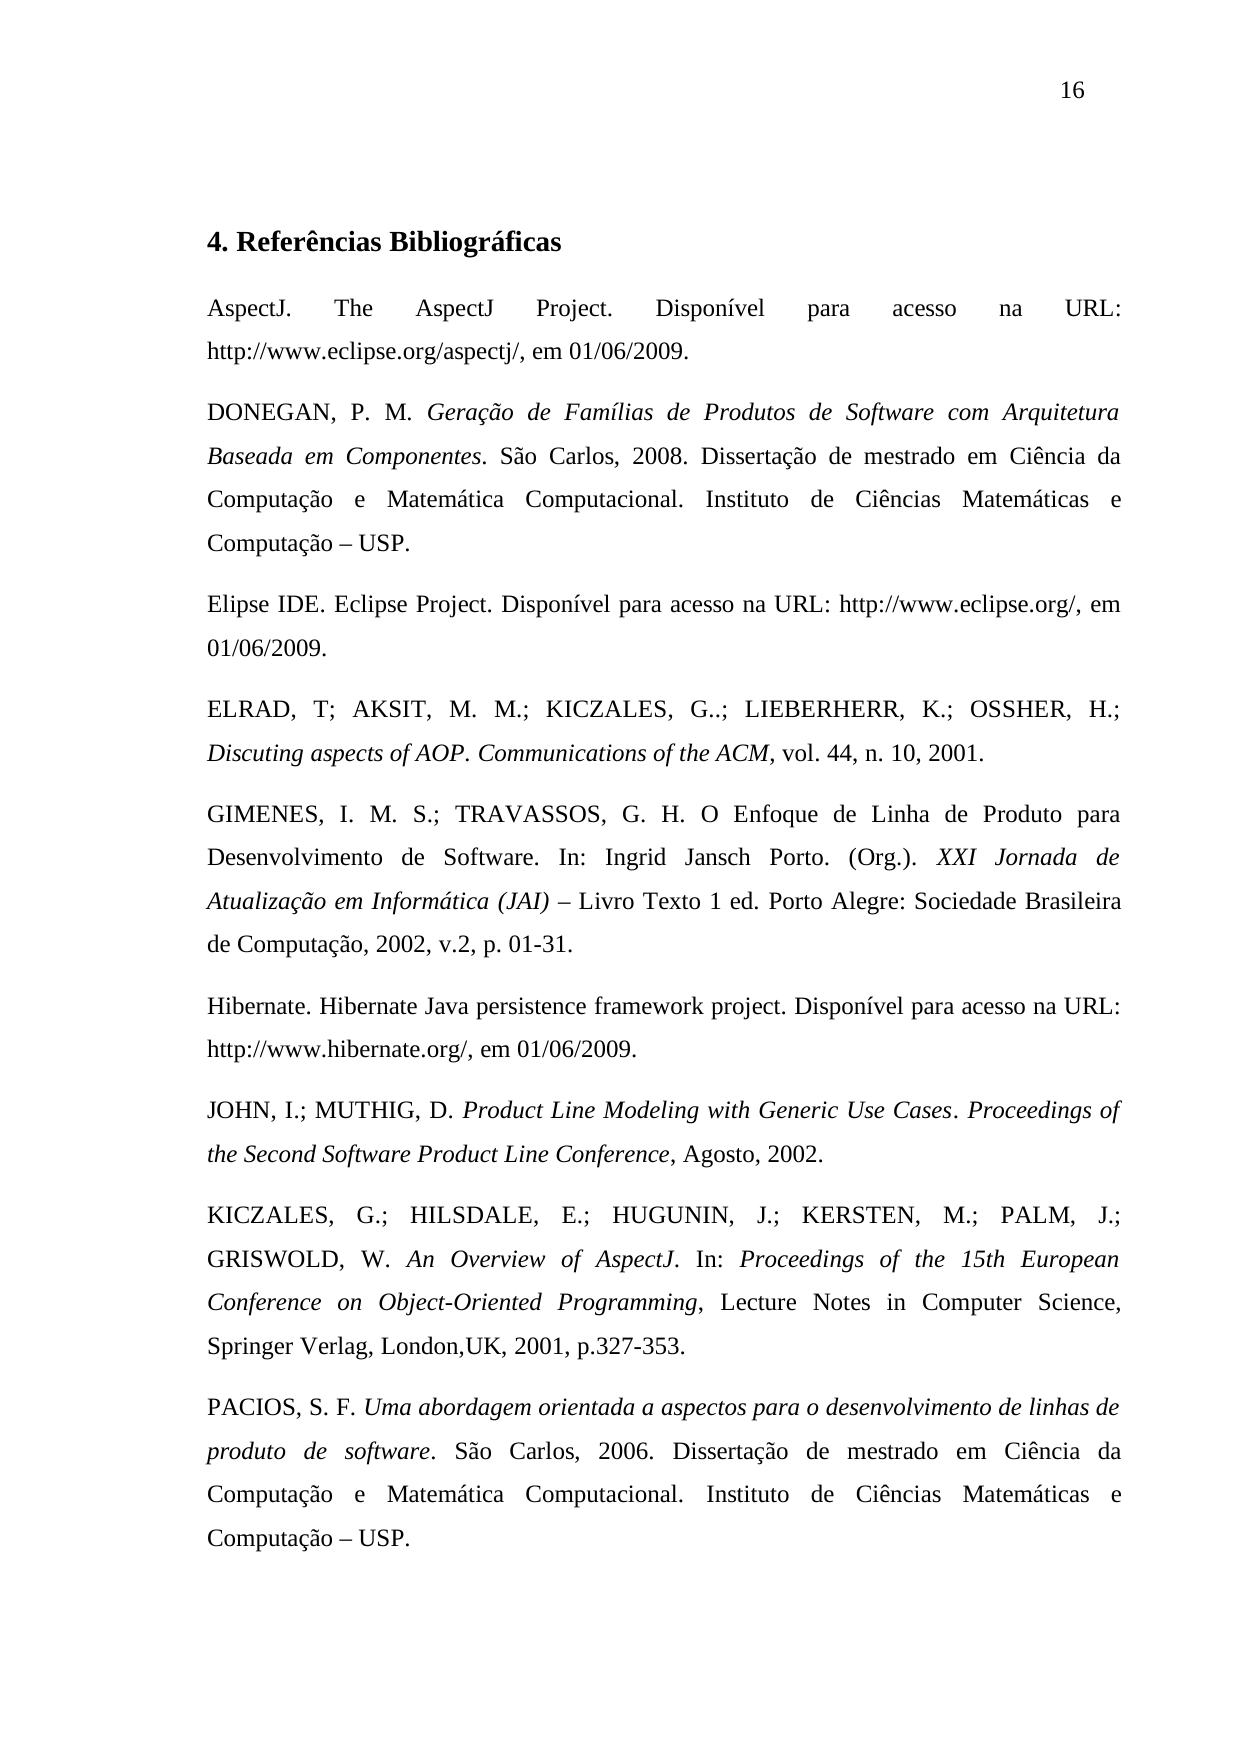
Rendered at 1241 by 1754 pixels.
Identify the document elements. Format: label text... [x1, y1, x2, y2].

list 4. Referências Bibliográficas [207, 224, 1122, 258]
text Elipse IDE. Eclipse Project. Disponível para acesso na URL: http://www.eclipse.org/, em 01/06/2009. [207, 589, 1122, 662]
text AspectJ. The AspectJ Project. Disponível para acesso na URL: http://www.eclipse.org/aspectj/, em 01/06/2009. [207, 292, 1122, 365]
text PACIOS, S. F. Uma abordagem orientada a aspectos para o desenvolvimento de linhas de produto de software. São Carlos, 2006. Dissertação de mestrado em Ciência da Computação e Matemática Computacional. Instituto de Ciências Matemáticas e Computação – USP. [207, 1392, 1122, 1552]
text Hibernate. Hibernate Java persistence framework project. Disponível para acesso na URL: http://www.hibernate.org/, em 01/06/2009. [207, 991, 1122, 1063]
text KICZALES, G.; HILSDALE, E.; HUGUNIN, J.; KERSTEN, M.; PALM, J.; GRISWOLD, W. An Overview of AspectJ. In: Proceedings of the 15th European Conference on Object-Oriented Programming, Lecture Notes in Computer Science, Springer Verlag, London,UK, 2001, p.327-353. [207, 1200, 1122, 1360]
text ELRAD, T; AKSIT, M. M.; KICZALES, G..; LIEBERHERR, K.; OSSHER, H.; Discuting aspects of AOP. Communications of the ACM, vol. 44, n. 10, 2001. [207, 694, 1122, 767]
text GIMENES, I. M. S.; TRAVASSOS, G. H. O Enfoque de Linha de Produto para Desenvolvimento de Software. In: Ingrid Jansch Porto. (Org.). XXI Jornada de Atualização em Informática (JAI) – Livro Texto 1 ed. Porto Alegre: Sociedade Brasileira de Computação, 2002, v.2, p. 01-31. [207, 799, 1122, 958]
text JOHN, I.; MUTHIG, D. Product Line Modeling with Generic Use Cases. Proceedings of the Second Software Product Line Conference, Agosto, 2002. [207, 1095, 1122, 1168]
text DONEGAN, P. M. Geração de Famílias de Produtos de Software com Arquitetura Baseada em Componentes. São Carlos, 2008. Dissertação de mestrado em Ciência da Computação e Matemática Computacional. Instituto de Ciências Matemáticas e Computação – USP. [207, 397, 1122, 557]
